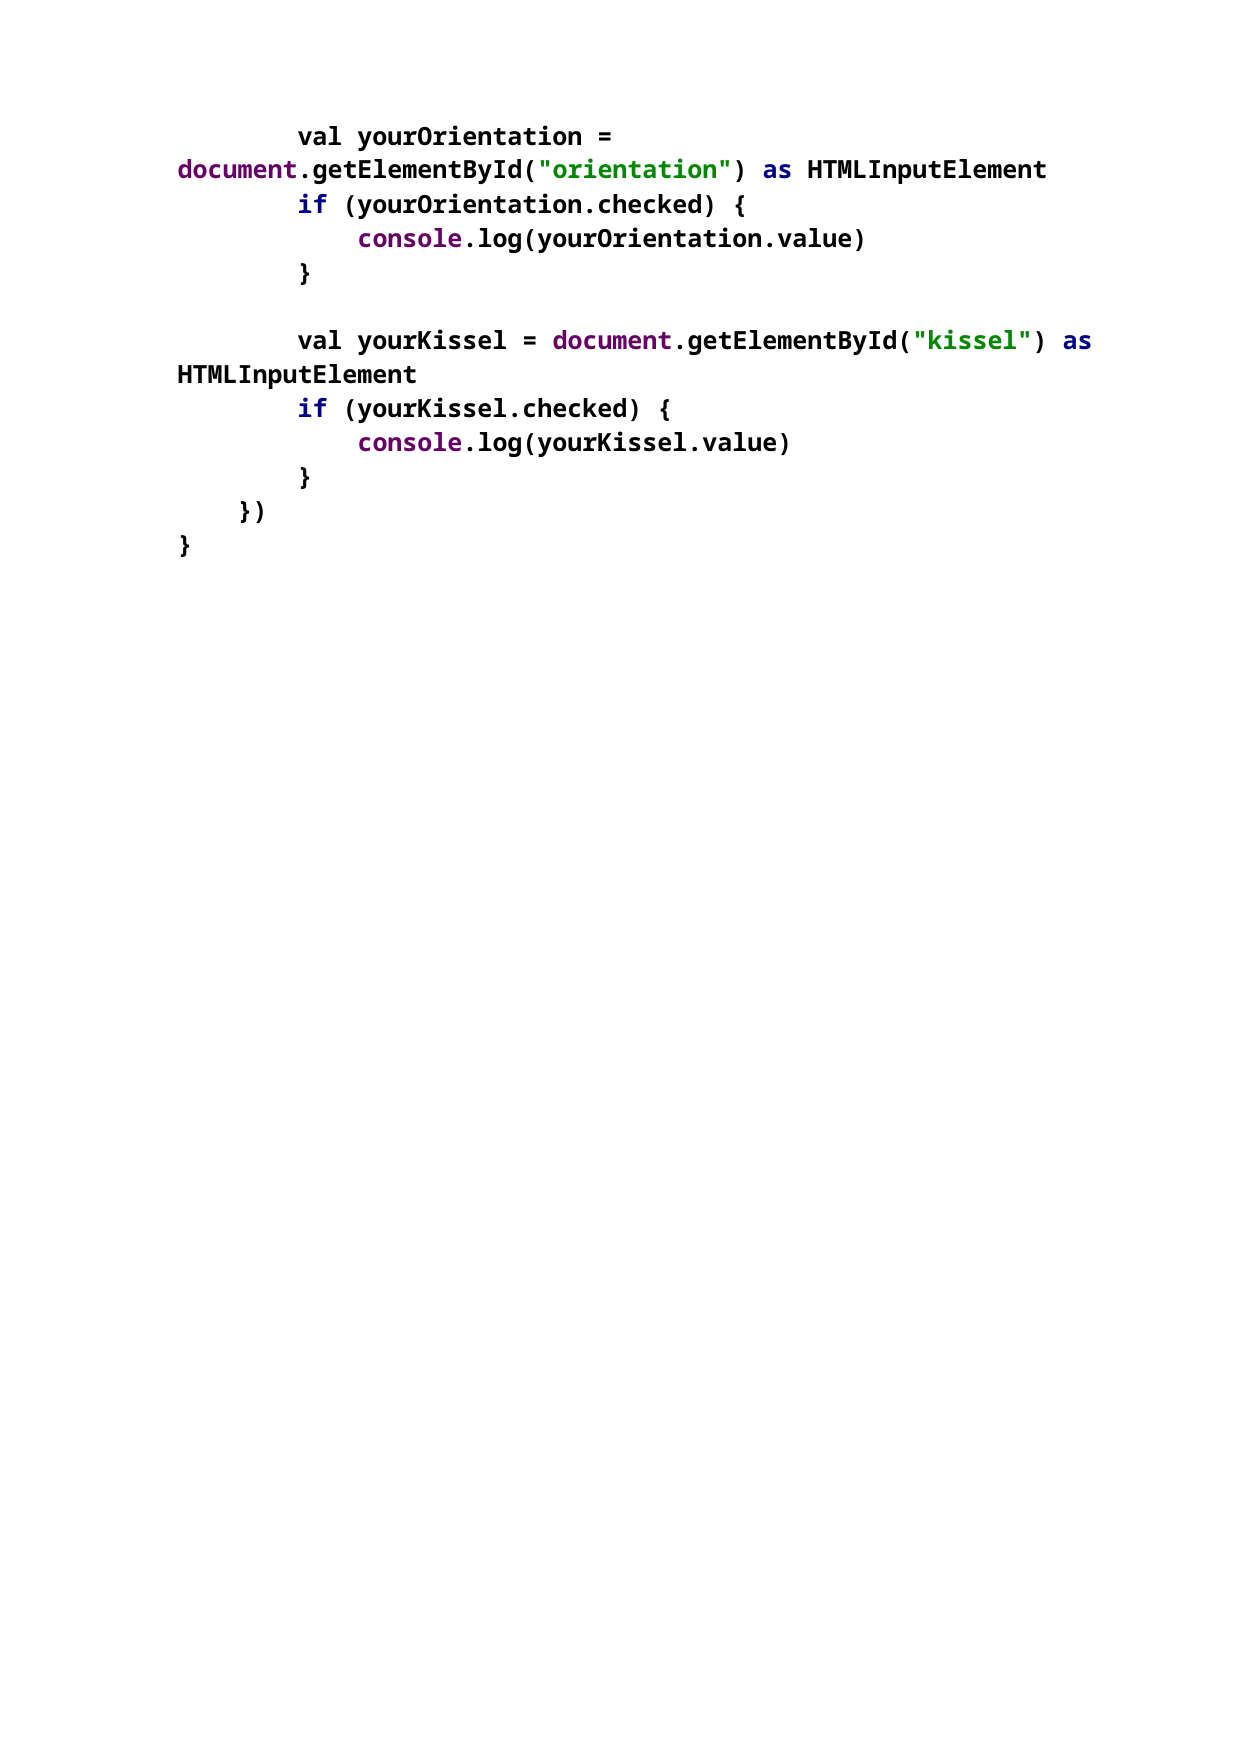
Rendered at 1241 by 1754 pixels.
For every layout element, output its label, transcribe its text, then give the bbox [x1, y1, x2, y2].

text console.log(yourOrientation.value) [177, 220, 1152, 254]
text if (yourOrientation.checked) { [177, 186, 1152, 220]
text } [177, 527, 1152, 561]
text }) [177, 493, 1152, 527]
text val yourKissel = document.getElementById("kissel") as HTMLInputElement [177, 322, 1152, 391]
text } [177, 254, 1152, 288]
text } [177, 459, 1152, 493]
text console.log(yourKissel.value) [177, 425, 1152, 459]
text if (yourKissel.checked) { [177, 391, 1152, 425]
text val yourOrientation = document.getElementById("orientation") as HTMLInputElement [177, 118, 1152, 186]
